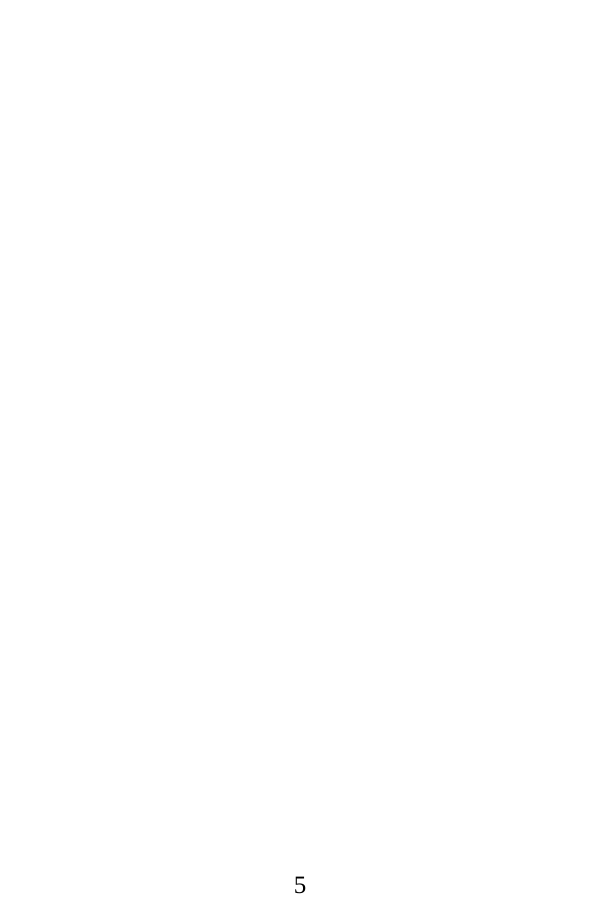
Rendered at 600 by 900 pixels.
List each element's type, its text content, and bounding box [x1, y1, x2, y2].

text We played a beautiful set. At some point, I decided my next drink is locked inside Darwin's time capsule. Tina gave me a ride home, where I got undressed, laid in bed and texted with Hannah a bit before falling asleep. [37, 537, 562, 651]
text . . . [37, 492, 562, 514]
text III.IX [37, 196, 562, 219]
text I loaded drums into the truck, set them up, drove home, made peas n' noodles, packed my bag, walked to Battle Cat, drank two coffees, ran through the set with Kevin and wrote in my journal. [37, 378, 562, 469]
text . . . [37, 333, 562, 355]
text Woke to pre-9AM texts from Tina, made coffee, looked at my phone a bit, learned Ryan has COVID, agreed to hopefully rock anyway and wrote in my journal. [37, 242, 562, 310]
text I walked to Izzy's, enjoyed a coffee on their porch and then walked down to Kevin's house where we had a fun and relaxed evening going through tunes we'd like to eventually cover for a divas show. To Dulci's surprise, I walked home in the rain, ate the rest of my Cheetos and fell asleep. [37, 37, 562, 174]
